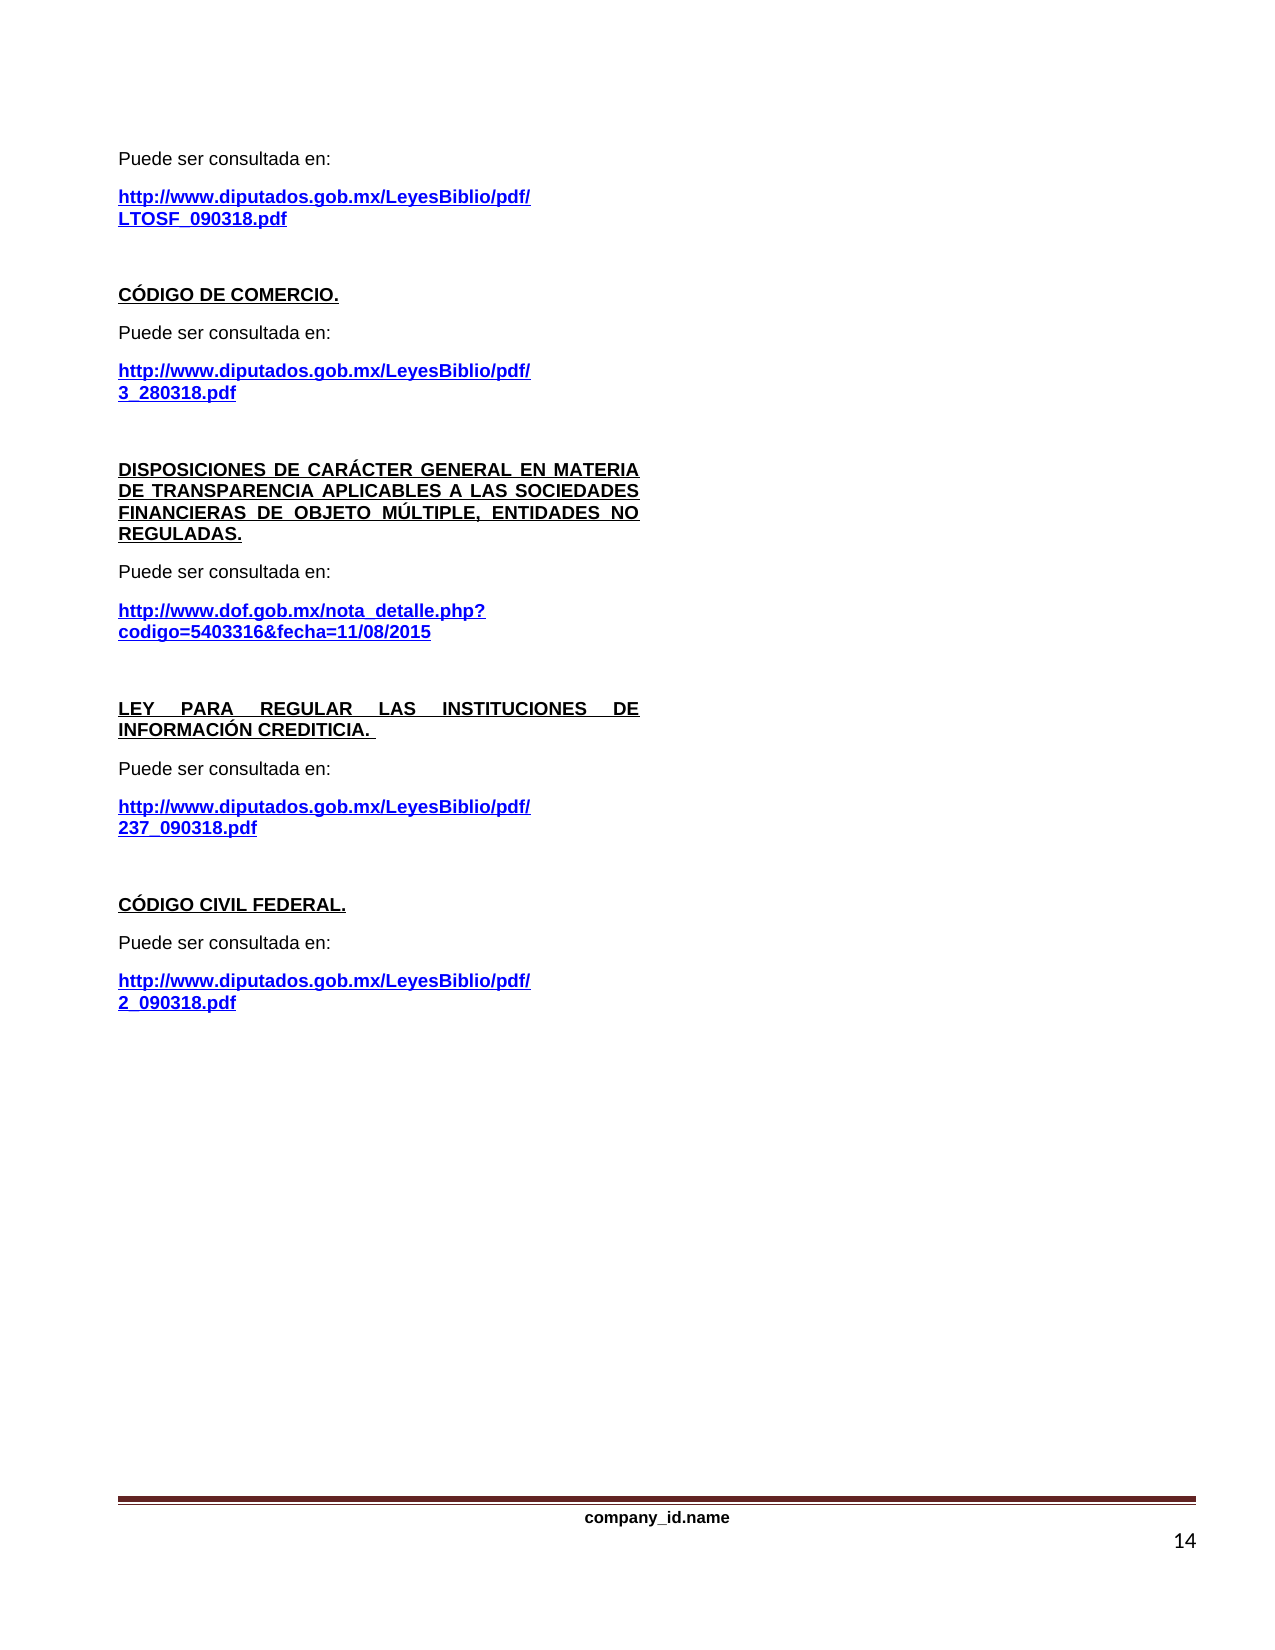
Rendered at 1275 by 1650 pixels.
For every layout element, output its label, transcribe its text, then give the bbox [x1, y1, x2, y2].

text DE TRANSPARENCIA APLICABLES A LAS SOCIEDADES [118, 478, 640, 499]
text Puede ser consultada en: [118, 322, 640, 344]
text http://www.diputados.gob.mx/LeyesBiblio/pdf/237_090318.pdf [118, 796, 640, 839]
text FINANCIERAS DE OBJETO MÚLTIPLE, ENTIDADES NO [118, 500, 640, 520]
text http://www.diputados.gob.mx/LeyesBiblio/pdf/LTOSF_090318.pdf [118, 186, 640, 229]
text DISPOSICIONES DE CARÁCTER GENERAL EN MATERIA [118, 458, 640, 477]
text INFORMACIÓN CREDITICIA. [118, 717, 640, 741]
text Puede ser consultada en: [118, 148, 640, 169]
text CÓDIGO DE COMERCIO. [118, 284, 640, 305]
text Puede ser consultada en: [118, 932, 640, 953]
text Puede ser consultada en: [118, 561, 640, 583]
text http://www.diputados.gob.mx/LeyesBiblio/pdf/3_280318.pdf [118, 360, 640, 403]
text REGULADAS. [118, 521, 640, 544]
text http://www.diputados.gob.mx/LeyesBiblio/pdf/2_090318.pdf [118, 970, 640, 1013]
text LEY PARA REGULAR LAS INSTITUCIONES DE [118, 697, 640, 716]
text CÓDIGO CIVIL FEDERAL. [118, 893, 640, 915]
text Puede ser consultada en: [118, 757, 640, 779]
text http://www.dof.gob.mx/nota_detalle.php?codigo=5403316&fecha=11/08/2015 [118, 599, 640, 643]
